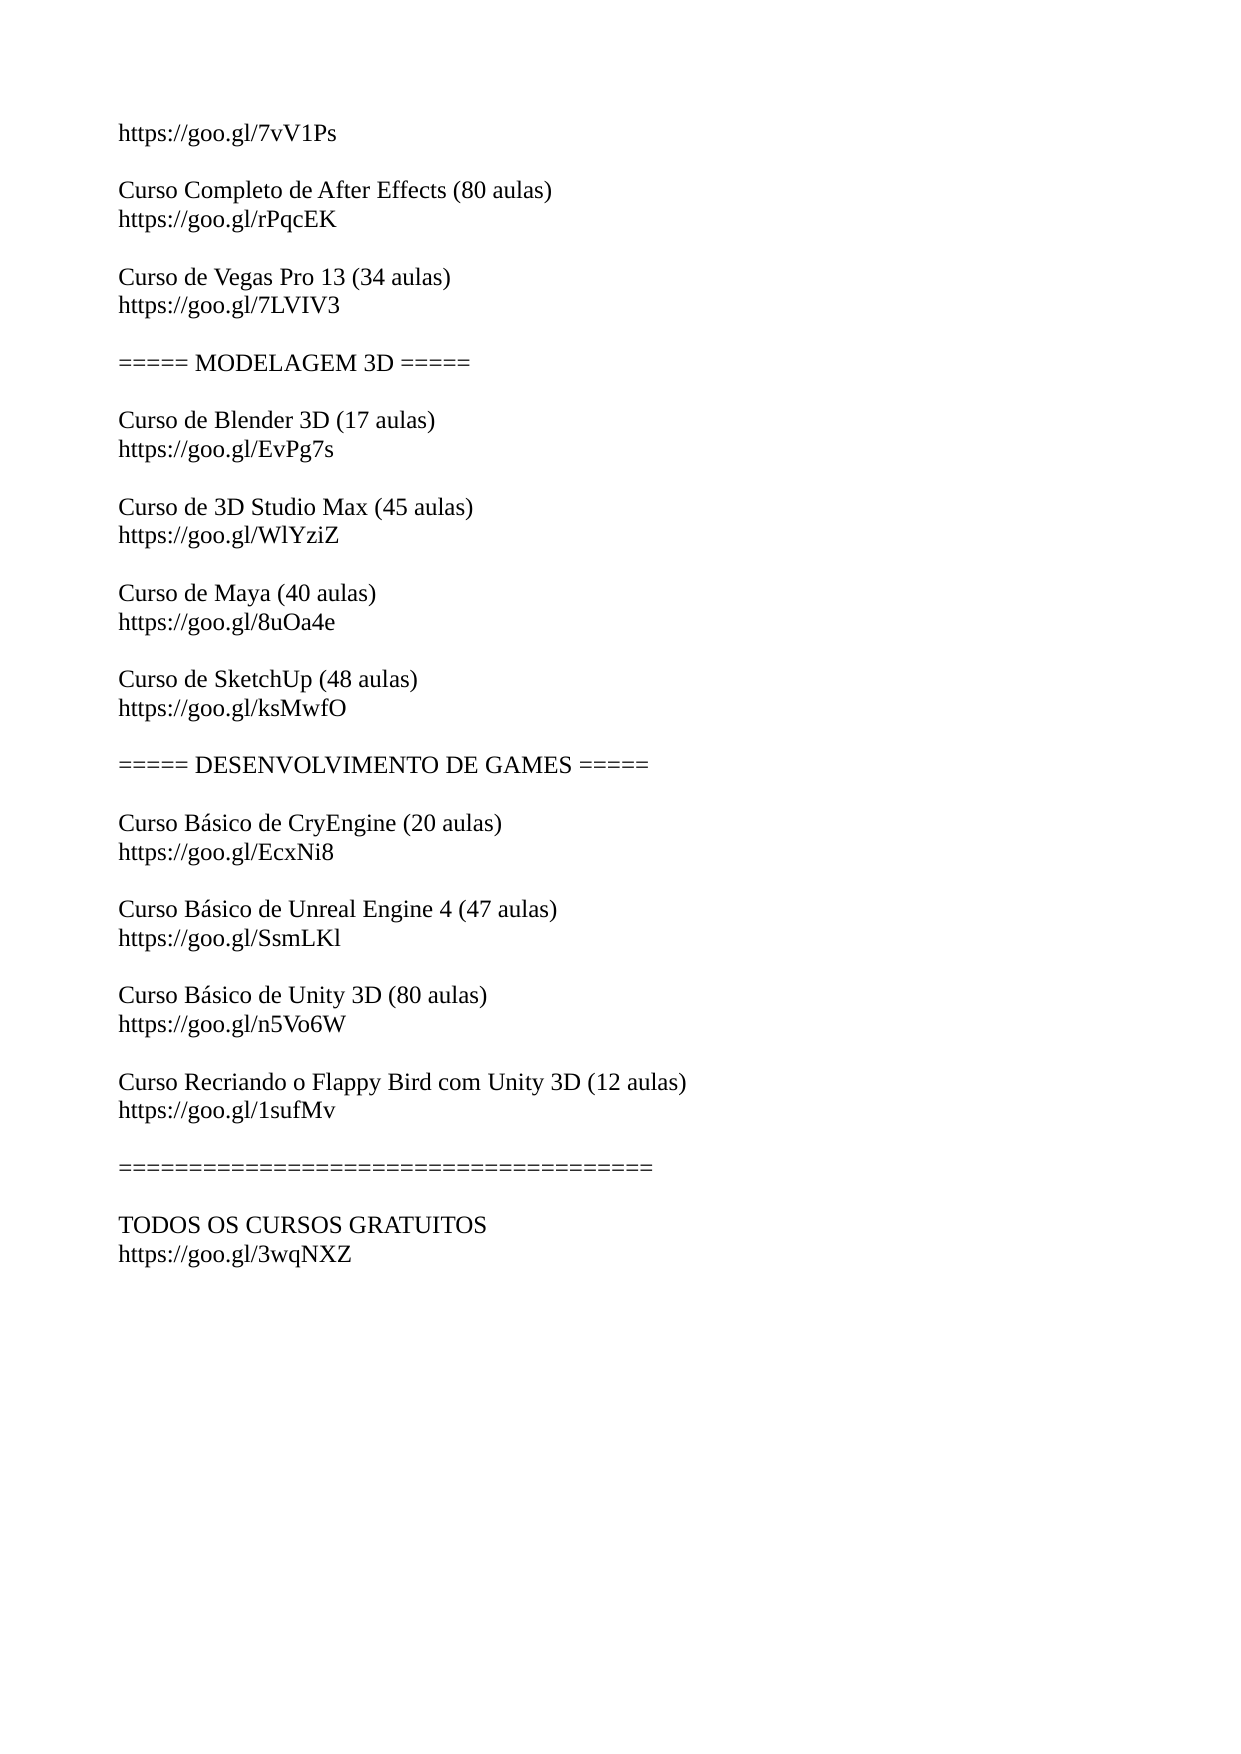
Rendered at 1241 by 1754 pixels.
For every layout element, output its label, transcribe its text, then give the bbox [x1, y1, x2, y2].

text Curso de Blender 3D (17 aulas) [118, 406, 1122, 434]
text Curso Recriando o Flappy Bird com Unity 3D (12 aulas) [118, 1067, 1122, 1096]
text https://goo.gl/rPqcEK [118, 204, 1122, 233]
text TODOS OS CURSOS GRATUITOS [118, 1211, 1122, 1239]
text https://goo.gl/EvPg7s [118, 434, 1122, 463]
text ===== DESENVOLVIMENTO DE GAMES ===== [118, 751, 1122, 779]
text Curso de SketchUp (48 aulas) [118, 664, 1122, 693]
text Curso Completo de After Effects (80 aulas) [118, 176, 1122, 204]
text https://goo.gl/8uOa4e [118, 607, 1122, 636]
text https://goo.gl/ksMwfO [118, 693, 1122, 722]
text https://goo.gl/WlYziZ [118, 521, 1122, 549]
text Curso Básico de Unreal Engine 4 (47 aulas) [118, 894, 1122, 923]
text https://goo.gl/7LVIV3 [118, 291, 1122, 319]
text https://goo.gl/n5Vo6W [118, 1009, 1122, 1038]
text https://goo.gl/7vV1Ps [118, 118, 1122, 147]
text ===== MODELAGEM 3D ===== [118, 348, 1122, 377]
text Curso Básico de Unity 3D (80 aulas) [118, 981, 1122, 1009]
text https://goo.gl/SsmLKl [118, 923, 1122, 952]
text Curso Básico de CryEngine (20 aulas) [118, 808, 1122, 837]
text ====================================== [118, 1153, 1122, 1182]
text https://goo.gl/3wqNXZ [118, 1239, 1122, 1268]
text Curso de Vegas Pro 13 (34 aulas) [118, 262, 1122, 291]
text https://goo.gl/EcxNi8 [118, 837, 1122, 866]
text Curso de Maya (40 aulas) [118, 578, 1122, 607]
text Curso de 3D Studio Max (45 aulas) [118, 492, 1122, 521]
text https://goo.gl/1sufMv [118, 1096, 1122, 1124]
